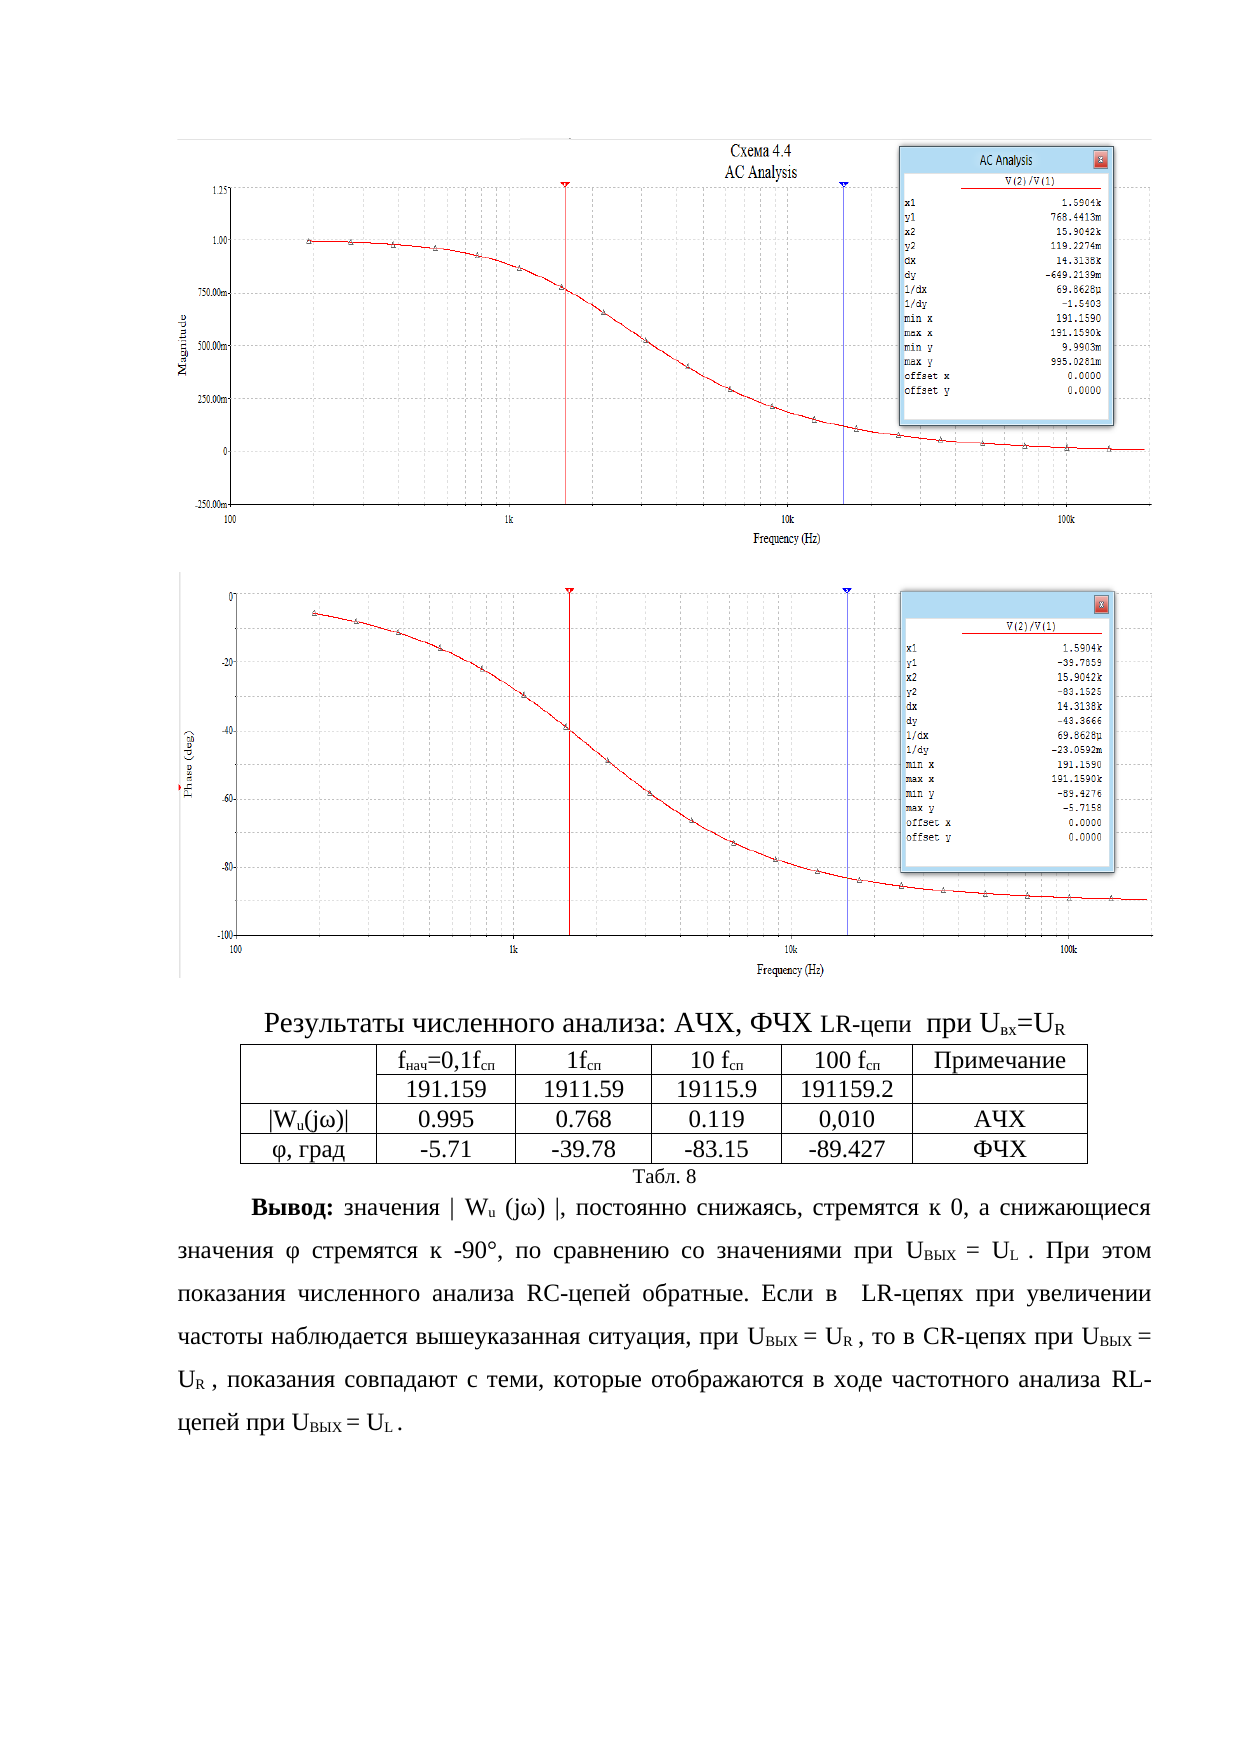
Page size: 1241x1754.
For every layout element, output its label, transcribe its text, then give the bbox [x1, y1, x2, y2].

table_cell φ, град [241, 1134, 376, 1163]
table_cell -89.427 [782, 1134, 912, 1163]
table_cell 0,010 [782, 1104, 912, 1133]
table_cell 1911.59 [516, 1075, 651, 1103]
table_cell АЧХ [913, 1104, 1087, 1133]
table_cell |Wu(jω)| [241, 1104, 376, 1133]
table_cell 191.159 [377, 1075, 515, 1103]
text Результаты численного анализа: AЧХ, ФЧХ LR-цепи при Uвх=UR [177, 1005, 1152, 1039]
text Табл. 8 [177, 1164, 1152, 1188]
table_cell 191159.2 [782, 1075, 912, 1103]
table_cell 0.119 [652, 1104, 781, 1133]
table_header fнач=0,1fсп [377, 1045, 515, 1073]
table_cell [913, 1075, 1087, 1103]
table_header [241, 1045, 376, 1103]
table_cell -5.71 [377, 1134, 515, 1163]
table_cell ФЧХ [913, 1134, 1087, 1163]
table_cell -83.15 [652, 1134, 781, 1163]
table_cell 0.768 [516, 1104, 651, 1133]
table_header 10 fcп [652, 1045, 781, 1073]
table_header 100 fcп [782, 1045, 912, 1073]
table_cell 19115.9 [652, 1075, 781, 1103]
table_header Примечание [913, 1045, 1087, 1073]
table_header 1fcп [516, 1045, 651, 1073]
text Вывод: значения | Wu (jω) |, постоянно снижаясь, стремятся к 0, а снижающиеся значения φ стремятся к -90°, по сравнению со значениями при UВЫХ = UL . При этом показания численного анализа RC-цепей обратные. Если в LR-цепях при увеличении частоты наблюдается вышеуказанная ситуация, при UВЫХ = UR , то в CR-цепях при UВЫХ = UR , показания совпадают с теми, которые отображаются в ходе частотного анализа RL-цепей при UВЫХ = UL . [177, 1192, 1152, 1436]
table_cell -39.78 [516, 1134, 651, 1163]
table_cell 0.995 [377, 1104, 515, 1133]
